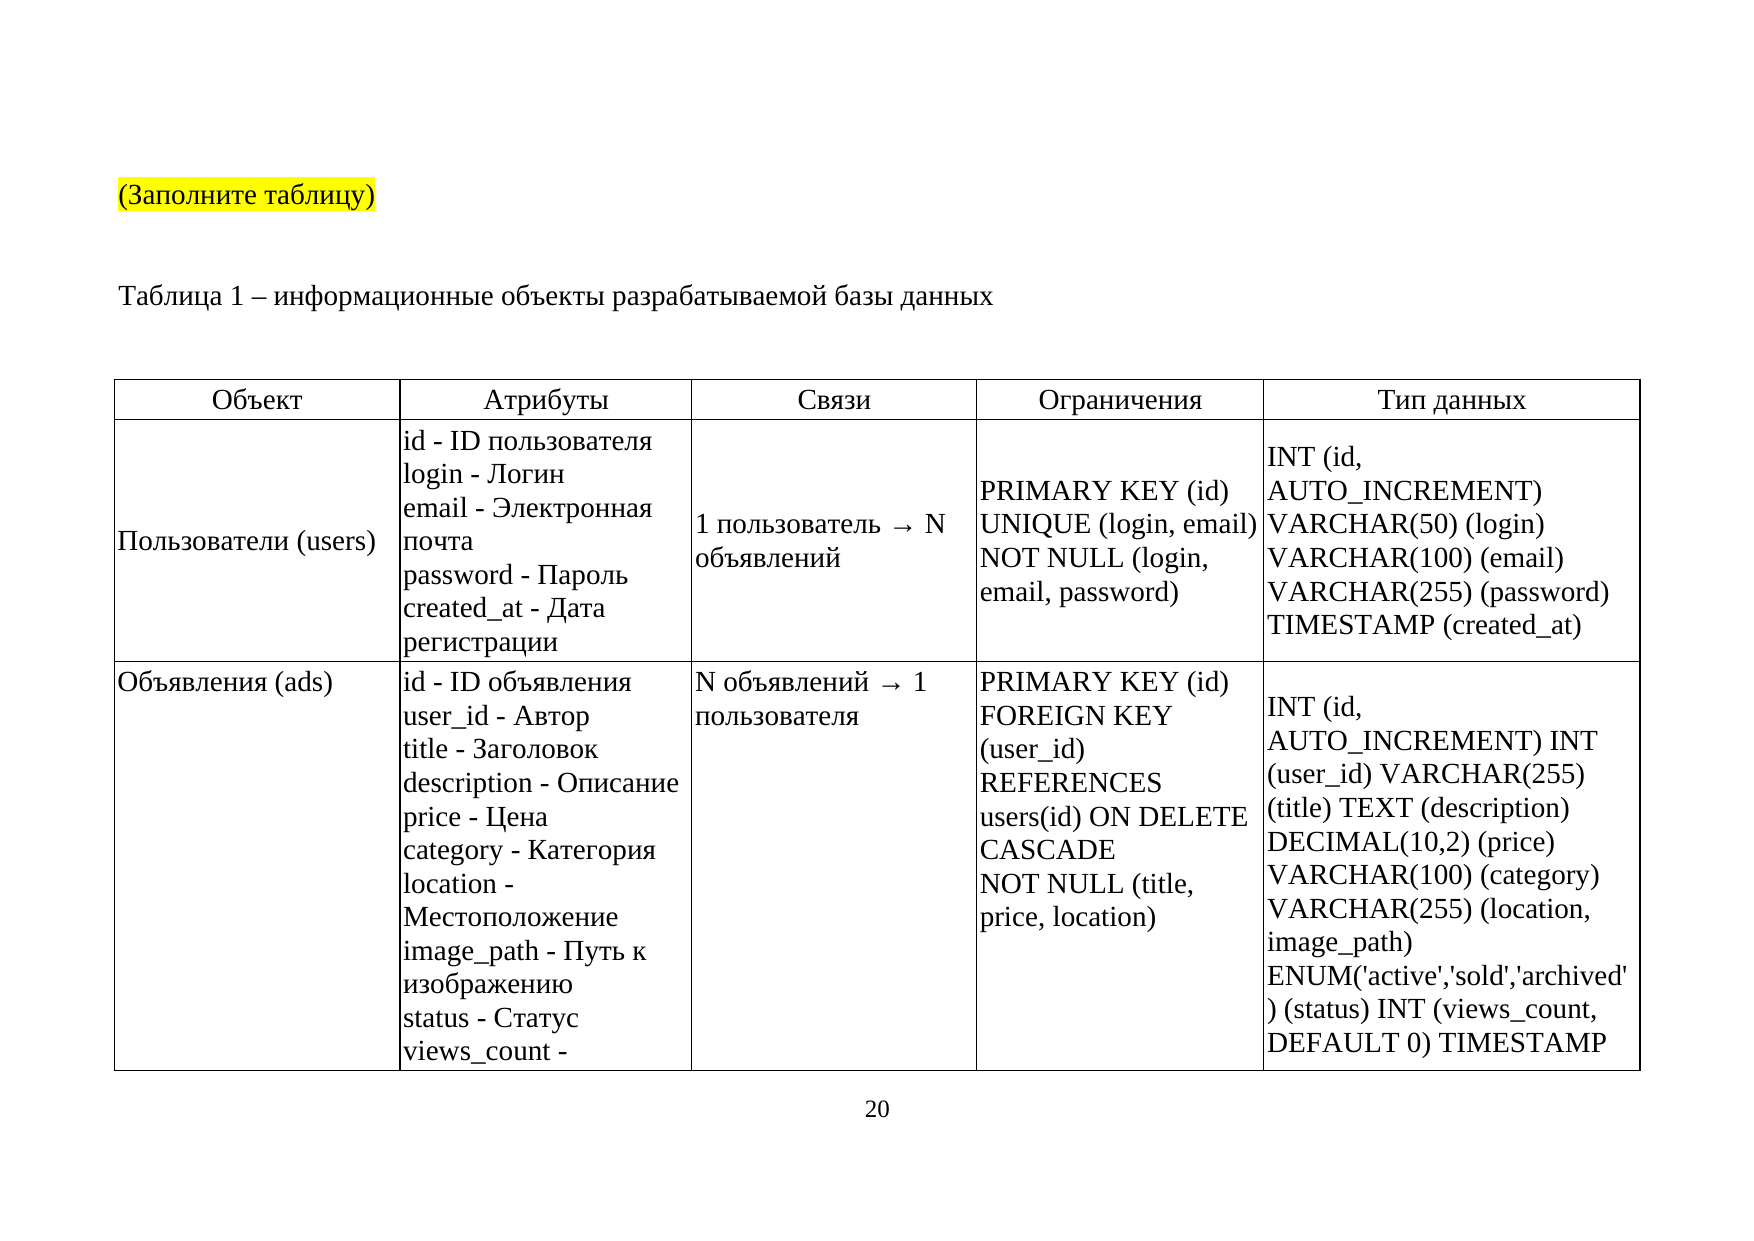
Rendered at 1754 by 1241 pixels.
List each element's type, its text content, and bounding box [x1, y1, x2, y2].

table_cell Объявления (ads) [115, 662, 399, 1070]
table_cell INT (id, AUTO_INCREMENT) VARCHAR(50) (login) VARCHAR(100) (email) VARCHAR(255) (password) TIMESTAMP (created_at) [1264, 420, 1639, 661]
table_cell PRIMARY KEY (id) UNIQUE (login, email) NOT NULL (login, email, password) [977, 420, 1263, 661]
table_header Связи [692, 380, 976, 419]
table_cell id - ID пользователя login - Логин email - Электронная почта password - Пароль created_at - Дата регистрации [401, 420, 691, 661]
table_cell INT (id, AUTO_INCREMENT) INT (user_id) VARCHAR(255) (title) TEXT (description) DECIMAL(10,2) (price) VARCHAR(100) (category) VARCHAR(255) (location, image_path) ENUM('active','sold','archived') (status) INT (views_count, DEFAULT 0) TIMESTAMP [1264, 662, 1639, 1070]
table_header Ограничения [977, 380, 1263, 419]
table_cell 1 пользователь → N объявлений [692, 420, 976, 661]
table_header Объект [115, 380, 399, 419]
table_cell N объявлений → 1 пользователя [692, 662, 976, 1070]
table_cell id - ID объявления user_id - Автор title - Заголовок description - Описание price - Цена category - Категория location - Местоположение image_path - Путь к изображению status - Статус views_count [401, 662, 691, 1070]
table_cell PRIMARY KEY (id) FOREIGN KEY (user_id) REFERENCES users(id) ON DELETE CASCADE NOT NULL (title, price, location) [977, 662, 1263, 1070]
table_header Атрибуты [401, 380, 691, 419]
text Таблица 1 – информационные объекты разрабатываемой базы данных [118, 278, 1636, 311]
table_cell Пользователи (users) [115, 420, 399, 661]
table_header Тип данных [1264, 380, 1639, 419]
text (Заполните таблицу) [118, 177, 1636, 211]
